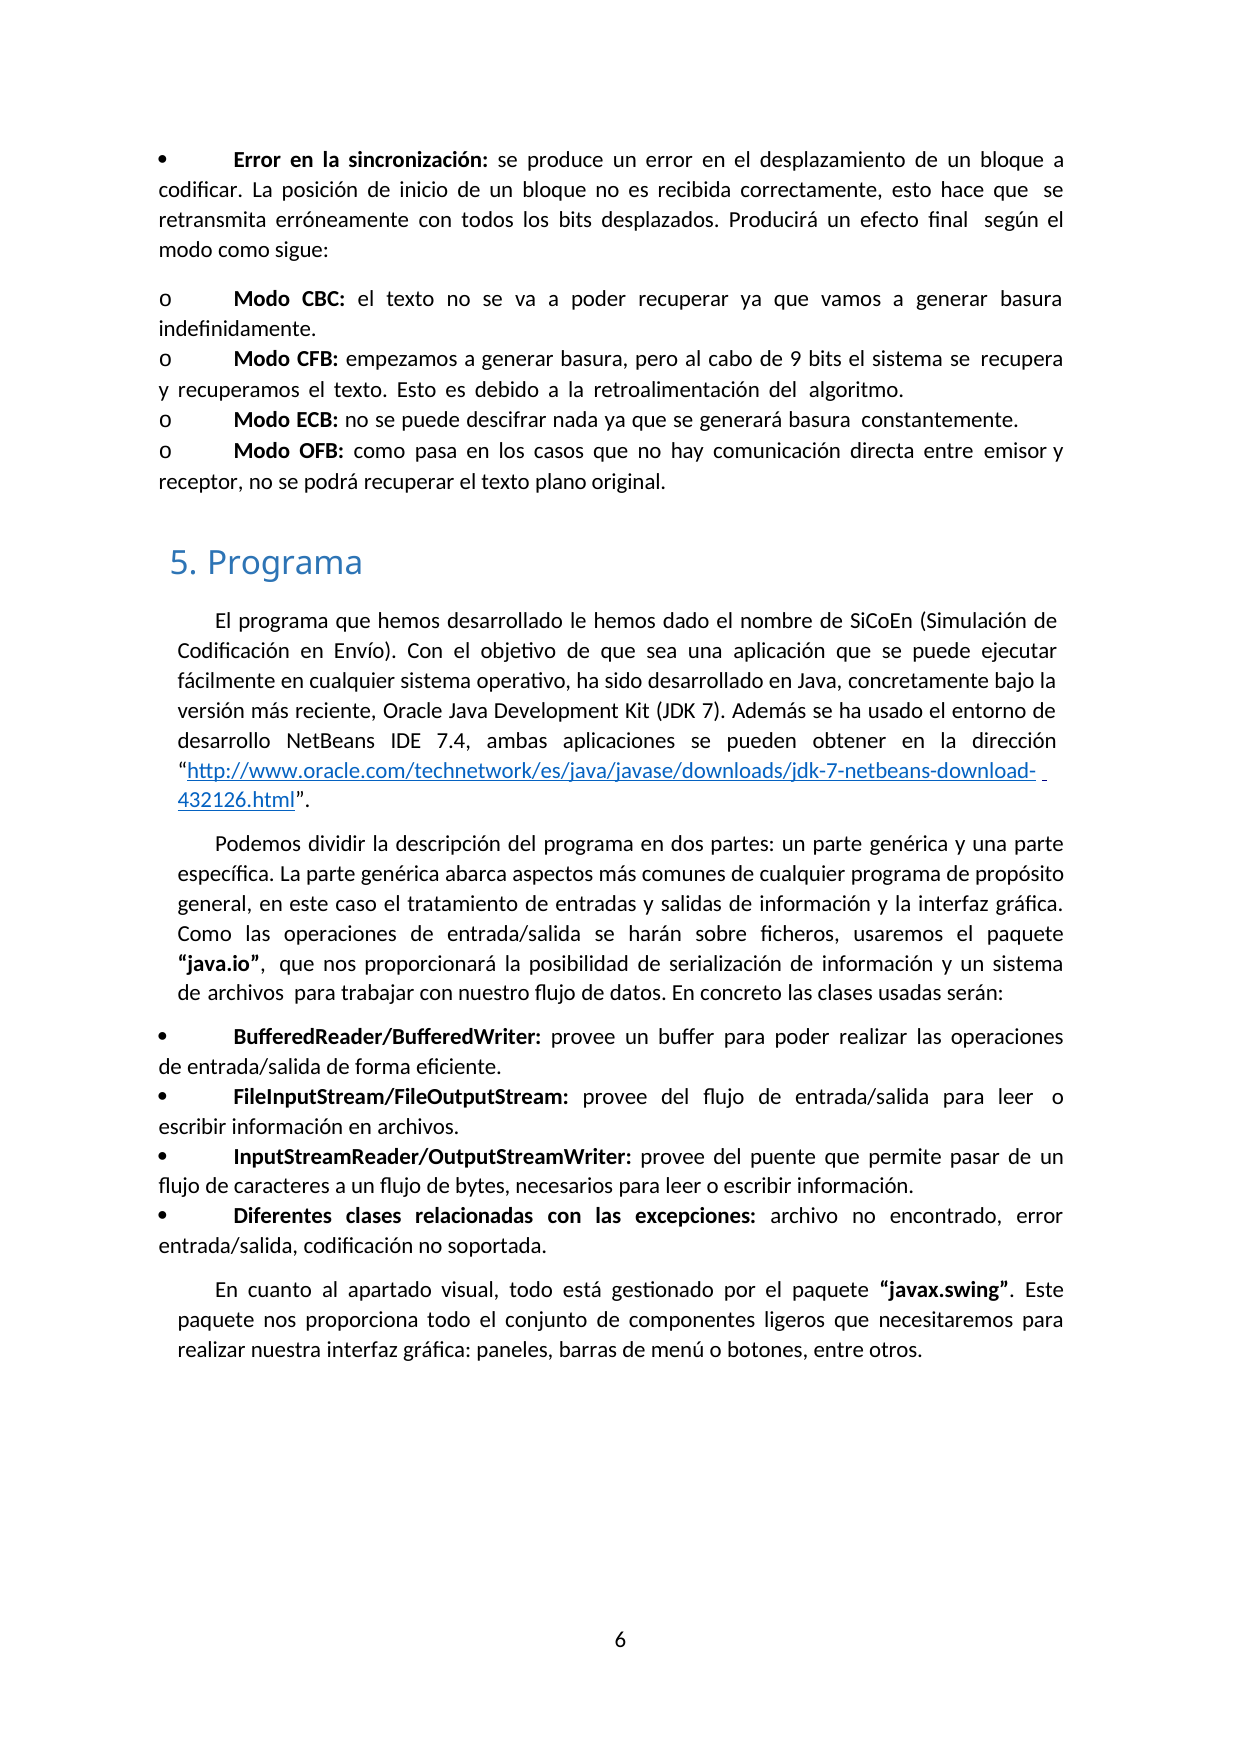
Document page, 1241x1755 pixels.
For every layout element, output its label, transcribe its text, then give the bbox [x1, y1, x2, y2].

list InputStreamReader/OutputStreamWriter: provee del puente que permite pasar de un flujo de caracteres a un flujo de bytes, necesarios para leer o escribir información. [158, 1142, 1064, 1199]
list FileInputStream/FileOutputStream: provee del flujo de entrada/salida para leer o escribir información en archivos. [158, 1082, 1064, 1140]
text El programa que hemos desarrollado le hemos dado el nombre de SiCoEn (Simulación de Codificación en Envío). Con el objetivo de que sea una aplicación que se puede ejecutar fácilmente en cualquier sistema operativo, ha sido desarrollado en Java, concretamente bajo la versión más reciente, Oracle Java Development Kit (JDK 7). Además se ha usado el entorno de desarrollo NetBeans IDE 7.4, ambas aplicaciones se pueden obtener en la dirección “http://www.oracle.com/technetwork/es/java/javase/downloads/jdk-7-netbeans-download- 432126.html”. [177, 606, 1064, 814]
text Podemos dividir la descripción del programa en dos partes: un parte genérica y una parte específica. La parte genérica abarca aspectos más comunes de cualquier programa de propósito general, en este caso el tratamiento de entradas y salidas de información y la interfaz gráfica. Como las operaciones de entrada/salida se harán sobre ficheros, usaremos el paquete “java.io”, que nos proporcionará la posibilidad de serialización de información y un sistema de archivos para trabajar con nuestro flujo de datos. En concreto las clases usadas serán: [177, 829, 1064, 1007]
list Modo OFB: como pasa en los casos que no hay comunicación directa entre emisor y receptor, no se podrá recuperar el texto plano original. [158, 437, 1064, 495]
list Diferentes clases relacionadas con las excepciones: archivo no encontrado, error entrada/salida, codificación no soportada. [158, 1202, 1064, 1259]
list BufferedReader/BufferedWriter: provee un buffer para poder realizar las operaciones de entrada/salida de forma eficiente. [158, 1022, 1064, 1080]
text En cuanto al apartado visual, todo está gestionado por el paquete “javax.swing”. Este paquete nos proporciona todo el conjunto de componentes ligeros que necesitaremos para realizar nuestra interfaz gráfica: paneles, barras de menú o botones, entre otros. [177, 1275, 1064, 1363]
list Modo ECB: no se puede descifrar nada ya que se generará basura constantemente. [158, 406, 1064, 435]
list Modo CBC: el texto no se va a poder recuperar ya que vamos a generar basura indefinidamente. [158, 284, 1063, 342]
list Modo CFB: empezamos a generar basura, pero al cabo de 9 bits el sistema se recupera y recuperamos el texto. Esto es debido a la retroalimentación del algoritmo. [158, 344, 1064, 403]
list Programa [169, 539, 1076, 584]
list Error en la sincronización: se produce un error en el desplazamiento de un bloque a codificar. La posición de inicio de un bloque no es recibida correctamente, esto hace que se retransmita erróneamente con todos los bits desplazados. Producirá un efecto final según el modo como sigue: [158, 145, 1064, 263]
